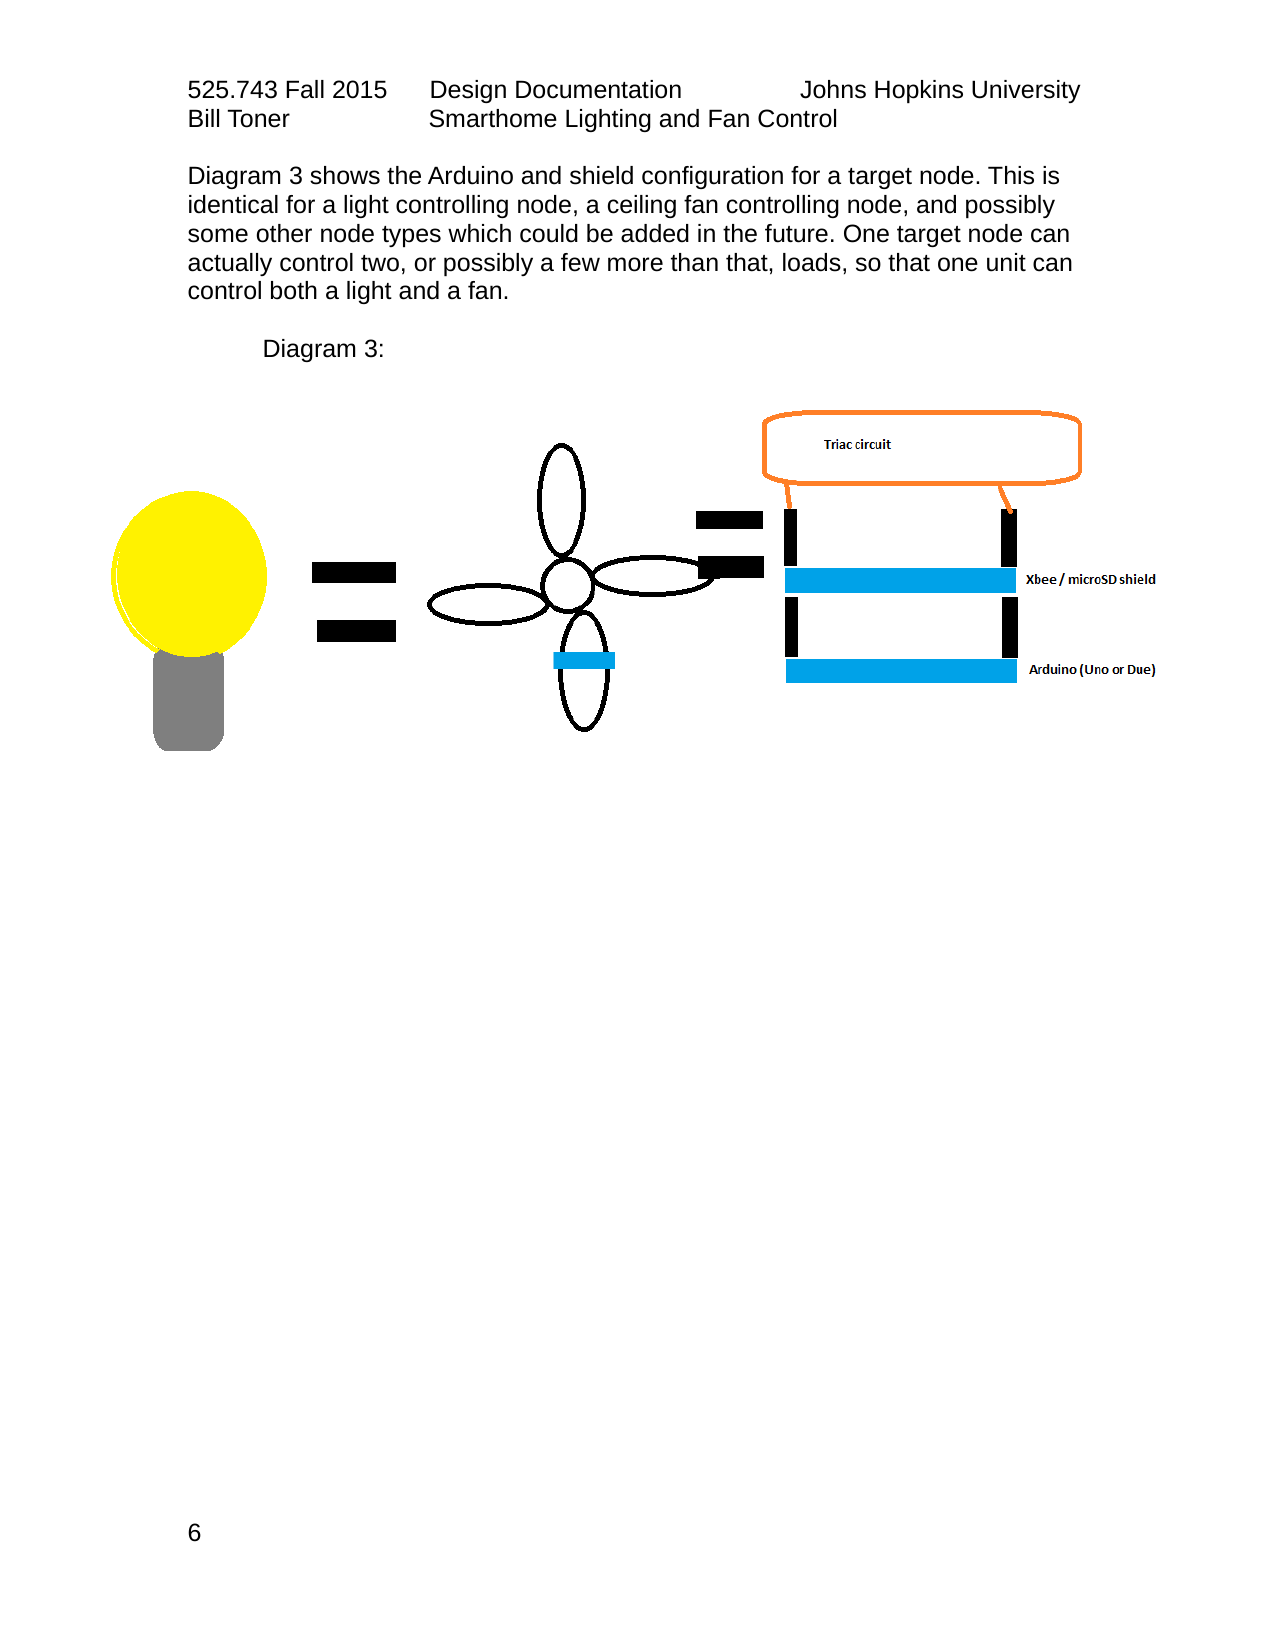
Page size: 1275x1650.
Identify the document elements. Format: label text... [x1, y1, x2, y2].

text Diagram 3: [187, 334, 1087, 362]
picture [89, 374, 1180, 760]
text Diagram 3 shows the Arduino and shield configuration for a target node. This is identical for a light controlling node, a ceiling fan controlling node, and possibly some other node types which could be added in the future. One target node can actually control two, or possibly a few more than that, loads, so that one unit can control both a light and a fan. [187, 161, 1087, 305]
